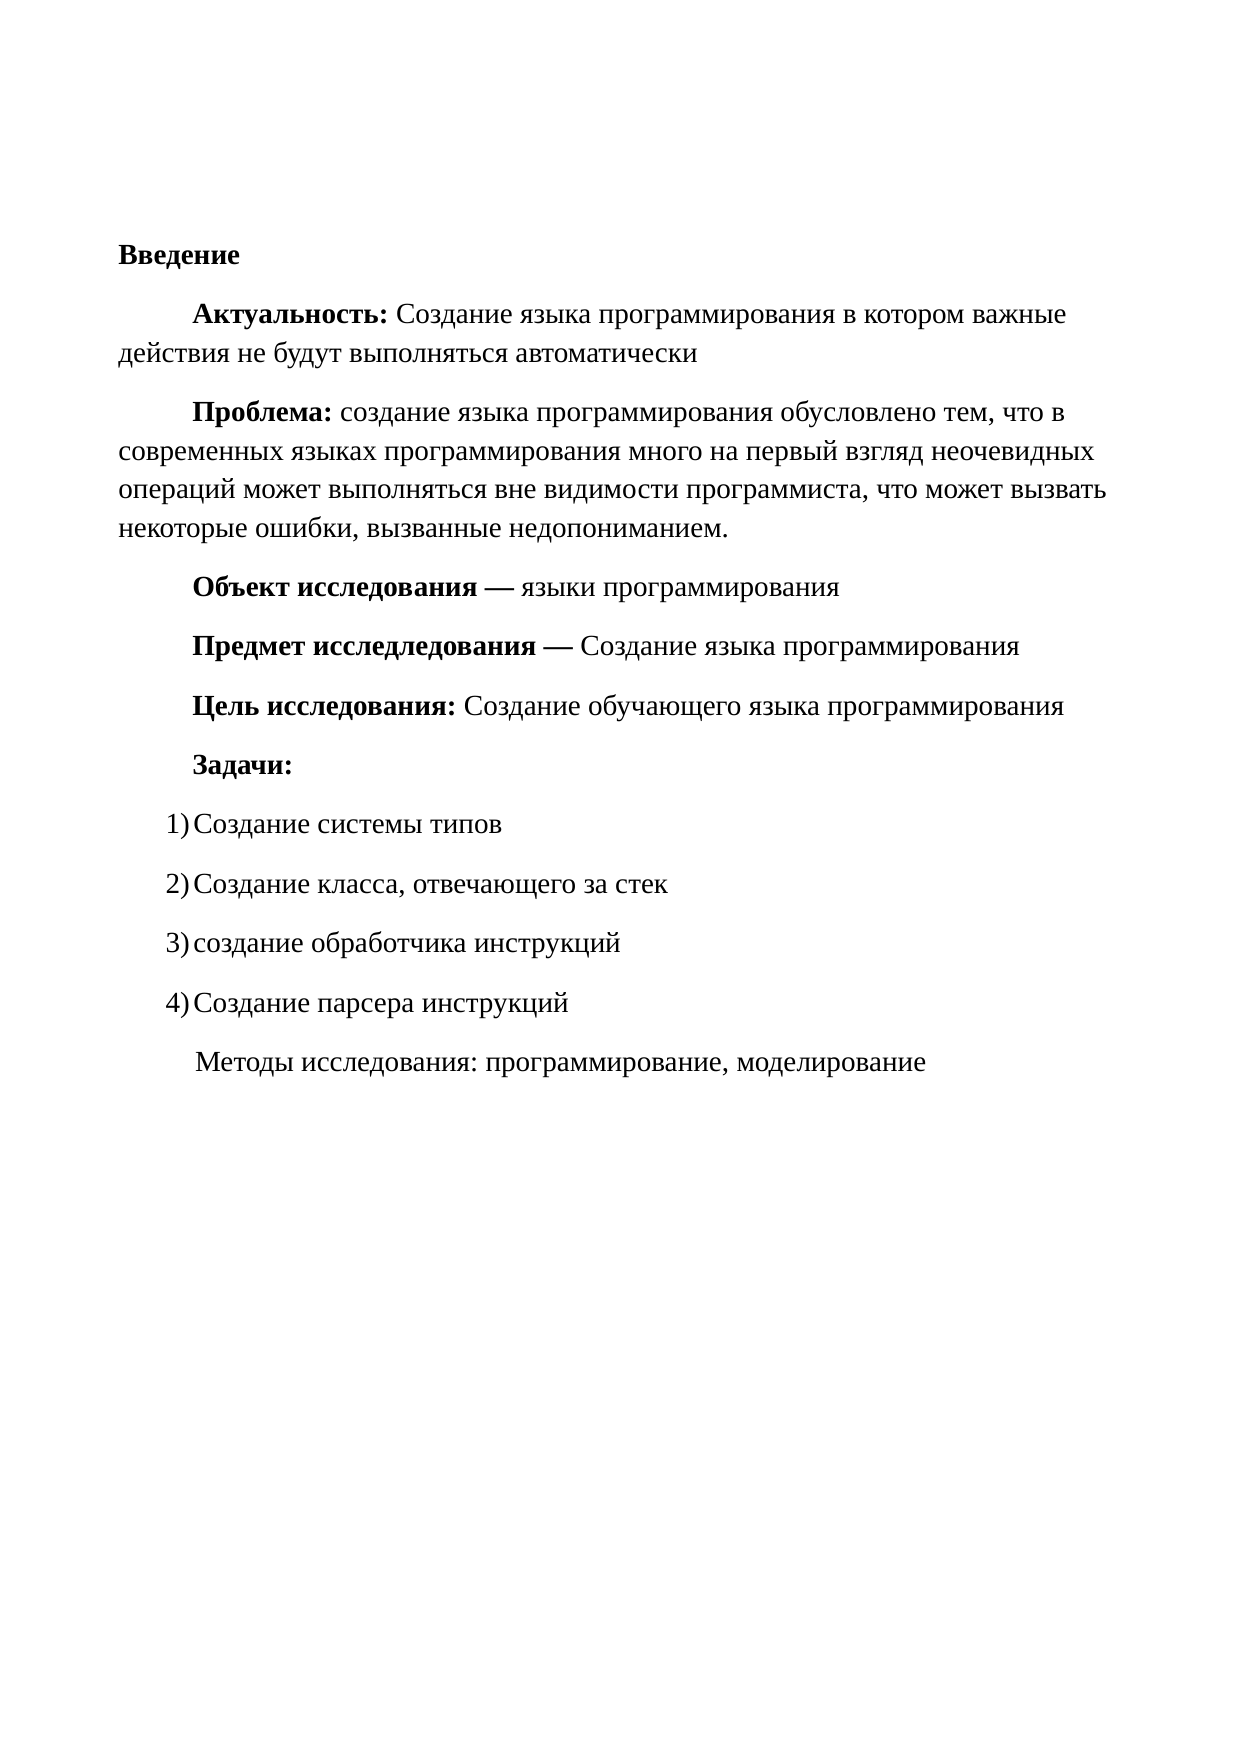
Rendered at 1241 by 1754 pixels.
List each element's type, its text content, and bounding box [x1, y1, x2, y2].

list Создание класса, отвечающего за стек [118, 866, 1122, 899]
text Предмет исследледования — Создание языка программирования [118, 628, 1122, 662]
text Проблема: создание языка программирования обусловлено тем, что в современных языках программирования много на первый взгляд неочевидных операций может выполняться вне видимости программиста, что может вызвать некоторые ошибки, вызванные недопониманием. [118, 394, 1122, 543]
text Актуальность: Создание языка программирования в котором важные действия не будут выполняться автоматически [118, 296, 1122, 368]
list Создание парсера инструкций [118, 985, 1122, 1018]
list создание обработчика инструкций [118, 925, 1122, 959]
text Методы исследования: программирование, моделирование [118, 1044, 1122, 1078]
text Объект исследов ания — языки программирования [118, 569, 1122, 603]
list Создание системы типов [118, 807, 1122, 840]
text Цель исследования: Создание обучающего языка программирования [118, 688, 1122, 721]
text Введение [118, 237, 1122, 270]
text Задачи: [118, 747, 1122, 781]
